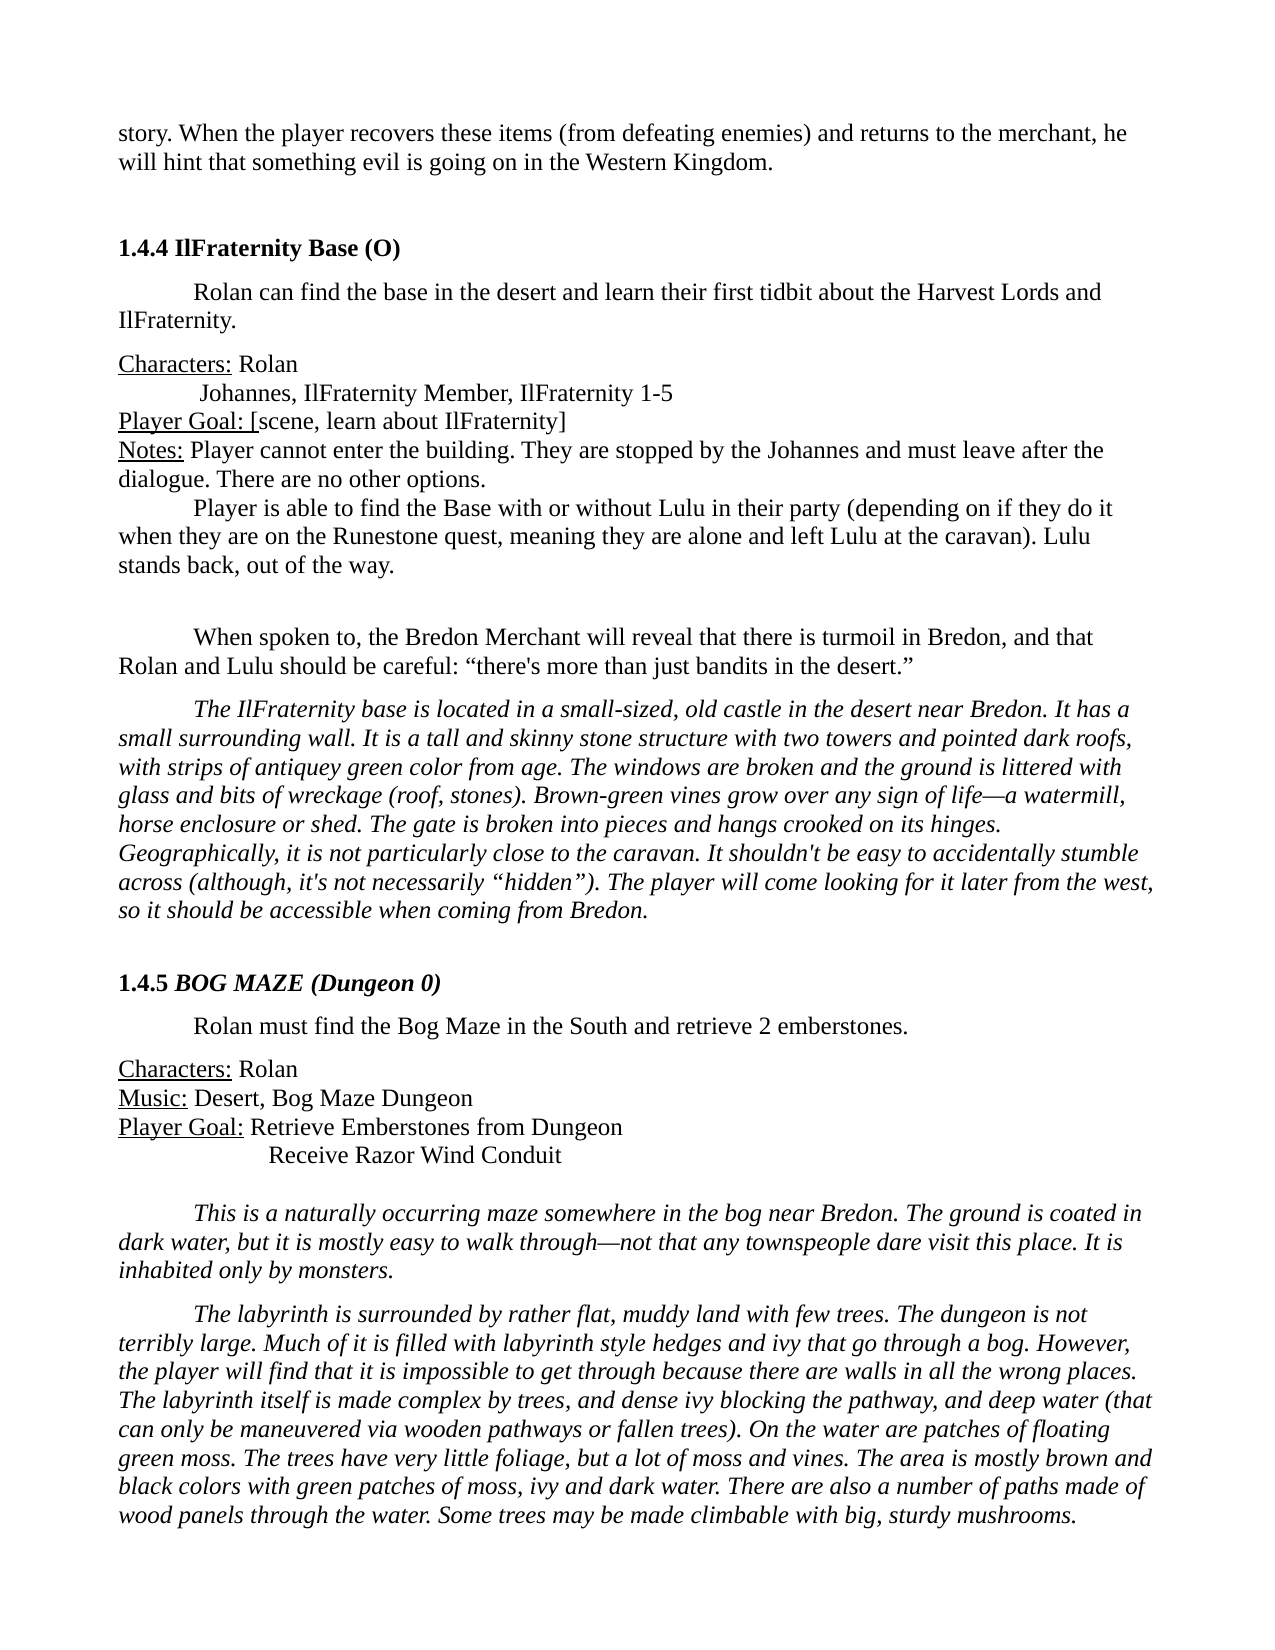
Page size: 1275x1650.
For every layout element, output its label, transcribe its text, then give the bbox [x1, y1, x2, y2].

text When spoken to, the Bredon Merchant will reveal that there is turmoil in Bredon, and that Rolan and Lulu should be careful: “there's more than just bandits in the desert.” [118, 622, 1157, 680]
text Characters: Rolan [118, 349, 1157, 378]
text This is a naturally occurring maze somewhere in the bog near Bredon. The ground is coated in dark water, but it is mostly easy to walk through—not that any townspeople dare visit this place. It is inhabited only by monsters. [118, 1198, 1157, 1284]
text Notes: Player cannot enter the building. They are stopped by the Johannes and must leave after the dialogue. There are no other options. [118, 435, 1157, 493]
text Johannes, IlFraternity Member, IlFraternity 1-5 [118, 378, 1157, 406]
text Characters: Rolan [118, 1054, 1157, 1083]
text story. When the player recovers these items (from defeating enemies) and returns to the merchant, he will hint that something evil is going on in the Western Kingdom. [118, 118, 1157, 176]
text Player Goal: Retrieve Emberstones from Dungeon [118, 1112, 1157, 1141]
text 1.4.4 IlFraternity Base (O) [118, 233, 1157, 262]
text Player is able to find the Base with or without Lulu in their party (depending on if they do it when they are on the Runestone quest, meaning they are alone and left Lulu at the caravan). Lulu stands back, out of the way. [118, 493, 1157, 579]
text Player Goal: [scene, learn about IlFraternity] [118, 406, 1157, 435]
text Rolan must find the Bog Maze in the South and retrieve 2 emberstones. [118, 1011, 1157, 1040]
text 1.4.5 BOG MAZE (Dungeon 0) [118, 968, 1157, 996]
text The IlFraternity base is located in a small-sized, old castle in the desert near Bredon. It has a small surrounding wall. It is a tall and skinny stone structure with two towers and pointed dark roofs, with strips of antiquey green color from age. The windows are broken and the ground is littered with glass and bits of wreckage (roof, stones). Brown-green vines grow over any sign of life—a watermill, horse enclosure or shed. The gate is broken into pieces and hangs crooked on its hinges. Geographically, it is not particularly close to the caravan. It shouldn't be easy to accidentally stumble across (although, it's not necessarily “hidden”). The player will come looking for it later from the west, so it should be accessible when coming from Bredon. [118, 694, 1157, 924]
text Rolan can find the base in the desert and learn their first tidbit about the Harvest Lords and IlFraternity. [118, 277, 1157, 334]
text Receive Razor Wind Conduit [118, 1141, 1157, 1169]
text Music: Desert, Bog Maze Dungeon [118, 1083, 1157, 1112]
text The labyrinth is surrounded by rather flat, muddy land with few trees. The dungeon is not terribly large. Much of it is filled with labyrinth style hedges and ivy that go through a bog. However, the player will find that it is impossible to get through because there are walls in all the wrong places. The labyrinth itself is made complex by trees, and dense ivy blocking the pathway, and deep water (that can only be maneuvered via wooden pathways or fallen trees). On the water are patches of floating green moss. The trees have very little foliage, but a lot of moss and vines. The area is mostly brown and black colors with green patches of moss, ivy and dark water. There are also a number of paths made of wood panels through the water. Some trees may be made climbable with big, sturdy mushrooms. [118, 1299, 1157, 1529]
